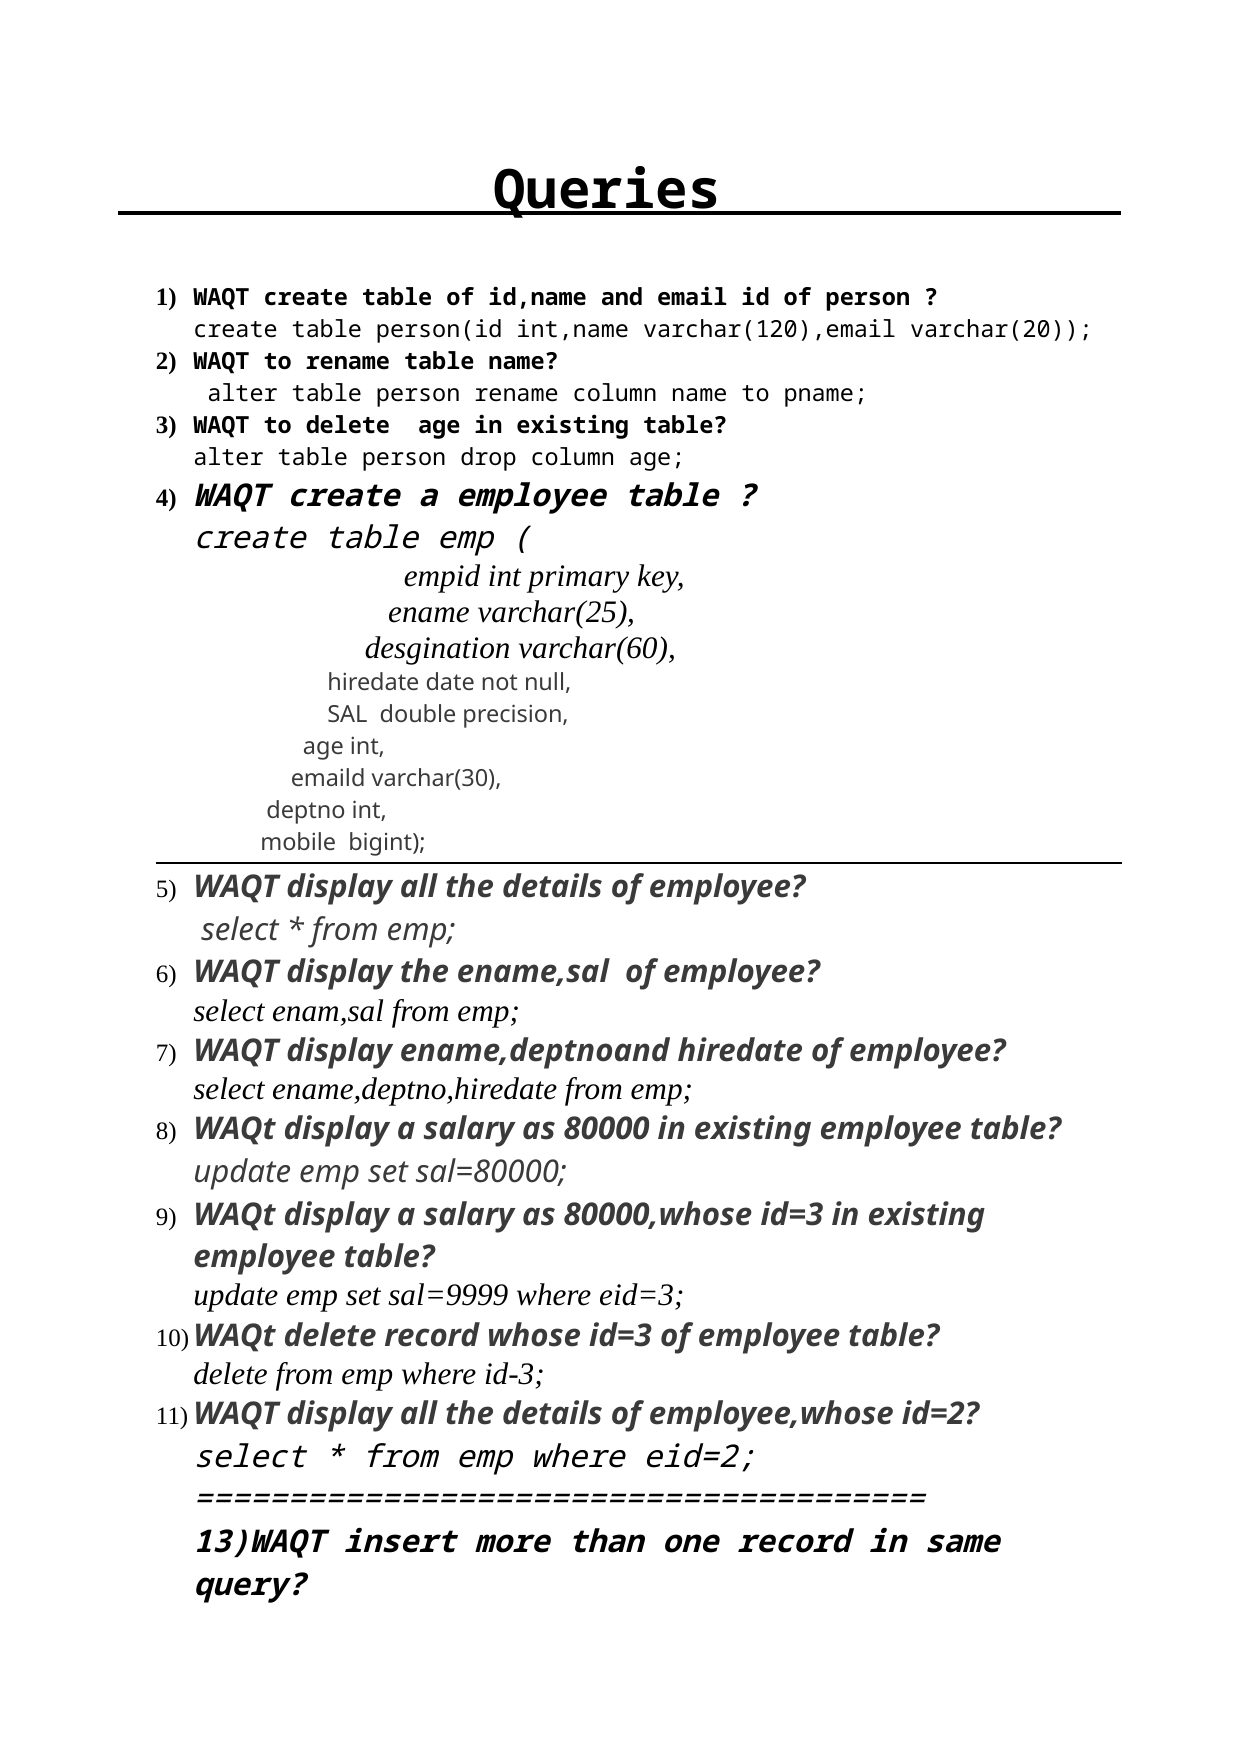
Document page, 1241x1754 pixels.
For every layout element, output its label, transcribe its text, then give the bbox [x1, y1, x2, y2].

list ename varchar(25), [156, 594, 1122, 629]
list WAQT display all the details of employee,whose id=2? [156, 1391, 1122, 1434]
list WAQT display all the details of employee? [156, 864, 1122, 907]
list create table emp ( [156, 515, 1122, 558]
text Queries [118, 150, 1122, 224]
list WAQT create a employee table ? [156, 472, 1122, 515]
list select * from emp where eid=2; [156, 1434, 1122, 1476]
list WAQt display a salary as 80000 in existing employee table? [156, 1106, 1122, 1149]
list desgination varchar(60), [156, 629, 1122, 666]
list update emp set sal=80000; [156, 1149, 1122, 1191]
list select ename,deptno,hiredate from emp; [156, 1070, 1122, 1106]
list alter table person drop column age; [156, 441, 1122, 472]
list create table person(id int,name varchar(120),email varchar(20)); [156, 313, 1122, 344]
list age int, [156, 729, 1122, 761]
list select * from emp; [156, 907, 1122, 949]
list WAQT display the ename,sal of employee? [156, 949, 1122, 992]
list empid int primary key, [156, 558, 1122, 594]
list WAQt display a salary as 80000,whose id=3 in existing employee table? [156, 1191, 1122, 1277]
list update emp set sal=9999 where eid=3; [156, 1277, 1122, 1313]
list WAQT create table of id,name and email id of person ? [156, 281, 1122, 313]
list WAQt delete record whose id=3 of employee table? [156, 1313, 1122, 1355]
list mobile bigint); [156, 825, 1122, 862]
list WAQT to rename table name? [156, 344, 1122, 377]
list 13)WAQT insert more than one record in same query? [156, 1519, 1122, 1604]
list emaild varchar(30), [156, 761, 1122, 793]
list WAQT to delete age in existing table? [156, 408, 1122, 441]
list hiredate date not null, [156, 666, 1122, 697]
list SAL double precision, [156, 697, 1122, 729]
list deptno int, [156, 793, 1122, 825]
list delete from emp where id-3; [156, 1355, 1122, 1391]
list ======================================= [156, 1476, 1122, 1519]
list alter table person rename column name to pname; [156, 377, 1122, 408]
list WAQT display ename,deptnoand hiredate of employee? [156, 1028, 1122, 1070]
list select enam,sal from emp; [156, 992, 1122, 1028]
